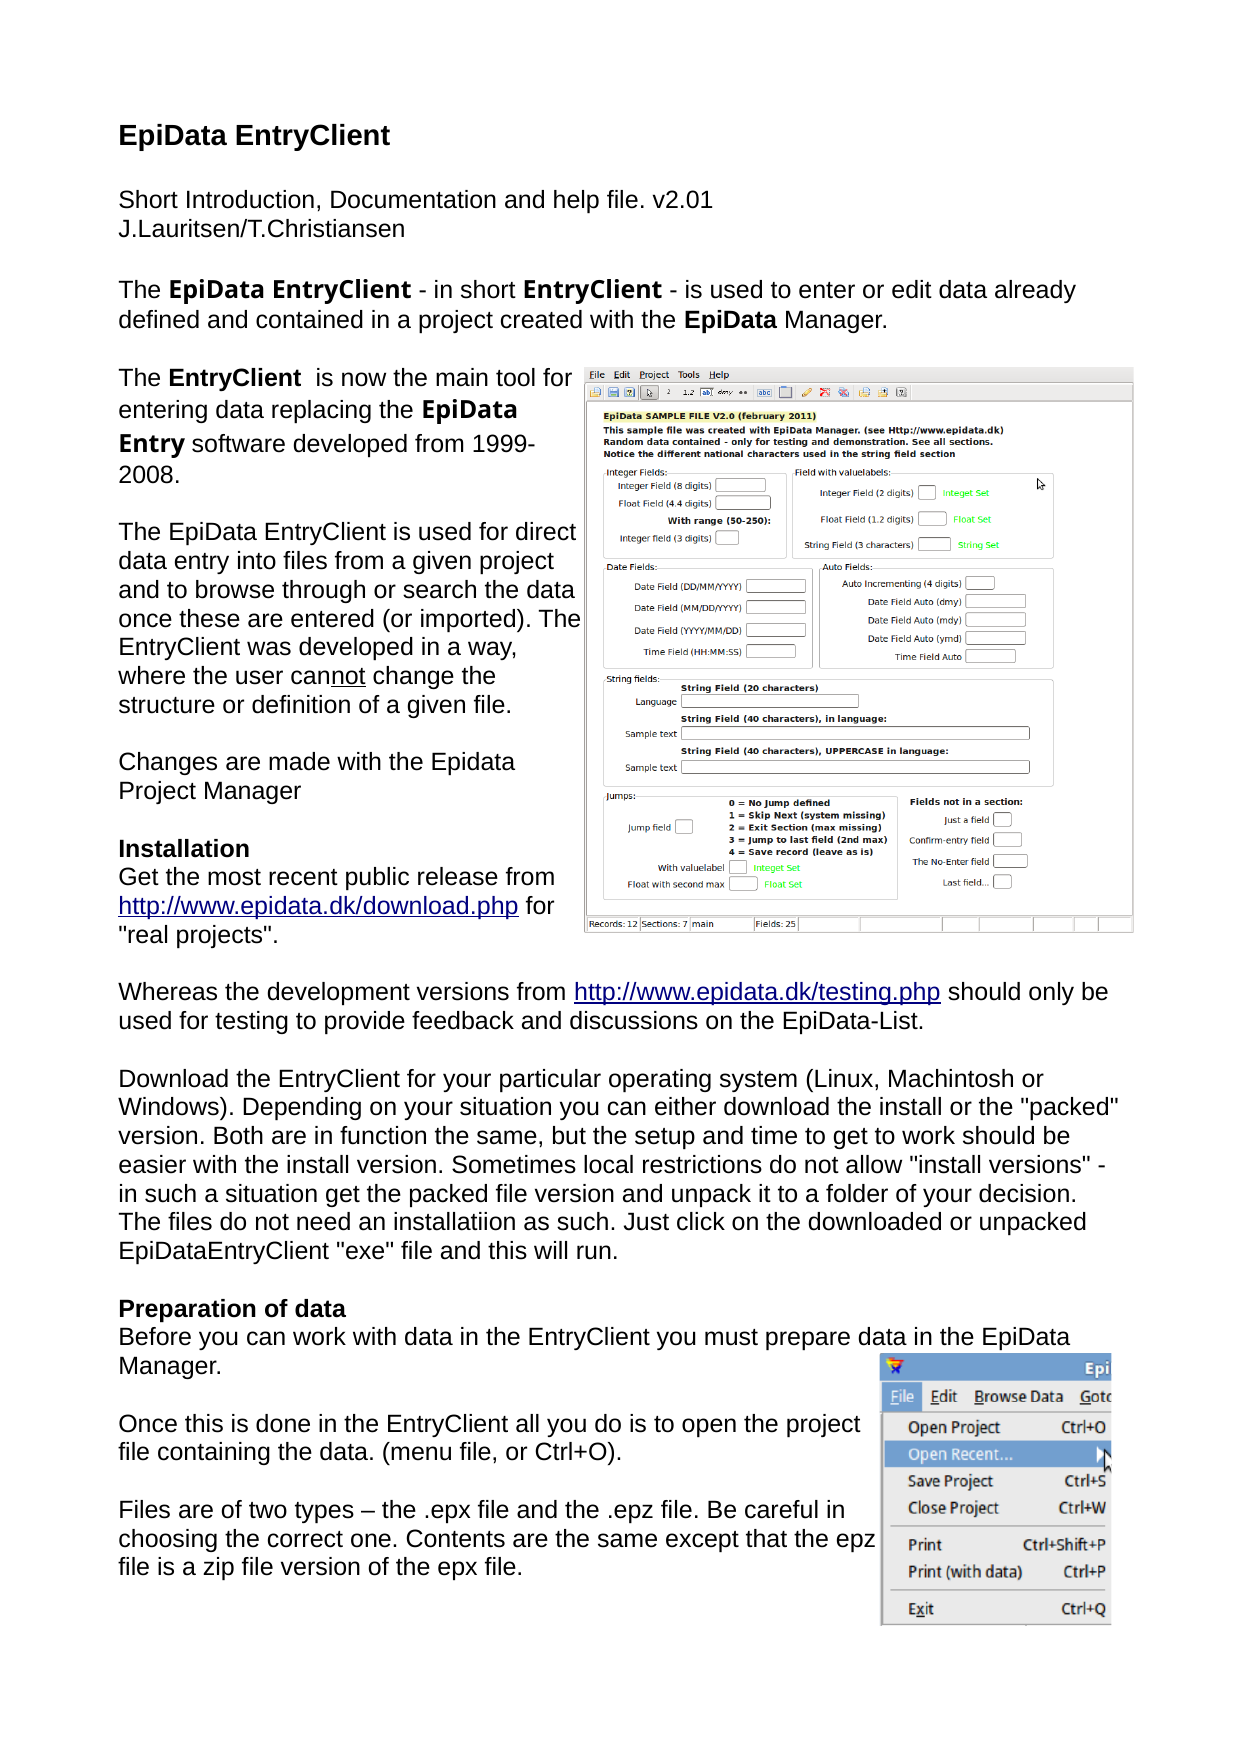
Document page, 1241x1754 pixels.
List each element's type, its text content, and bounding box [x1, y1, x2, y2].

text Preparation of data [118, 1294, 1122, 1322]
text Get the most recent public release from http://www.epidata.dk/download.php for "real projects". [118, 862, 1122, 949]
picture [584, 367, 1134, 933]
text The EpiData EntryClient is used for direct data entry into files from a given project and to browse through or search the data once these are entered (or imported). The EntryClient was developed in a way, where the user cannot change the structure or definition of a given file. [118, 517, 584, 719]
text Installation [118, 834, 584, 862]
text Whereas the development versions from http://www.epidata.dk/testing.php should only be used for testing to provide feedback and discussions on the EpiData-List. [118, 977, 1122, 1035]
text J.Lauritsen/T.Christiansen [118, 214, 1122, 243]
text Files are of two types – the .epx file and the .epz file. Be careful in choosing the correct one. Contents are the same except that the epz file is a zip file version of the epx file. [118, 1495, 879, 1581]
text EpiData EntryClient [118, 118, 1122, 152]
text Before you can work with data in the EntryClient you must prepare data in the EpiData Manager. [118, 1322, 1122, 1380]
text Once this is done in the EntryClient all you do is to open the project file containing the data. (menu file, or Ctrl+O). [118, 1409, 879, 1466]
text Changes are made with the Epidata Project Manager [118, 747, 584, 805]
text Short Introduction, Documentation and help file. v2.01 [118, 185, 1122, 214]
text The EntryClient is now the main tool for entering data replacing the EpiData Entry software developed from 1999-2008. [118, 363, 1122, 489]
picture [879, 1353, 1112, 1626]
text Download the EntryClient for your particular operating system (Linux, Machintosh or Windows). Depending on your situation you can either download the install or the "packed" version. Both are in function the same, but the setup and time to get to work should be easier with the install version. Sometimes local restrictions do not allow "install versions" - in such a situation get the packed file version and unpack it to a folder of your decision. The files do not need an installatiion as such. Just click on the downloaded or unpacked EpiDataEntryClient "exe" file and this will run. [118, 1064, 1122, 1265]
text The EpiData EntryClient - in short EntryClient - is used to enter or edit data already defined and contained in a project created with the EpiData Manager. [118, 271, 1122, 334]
